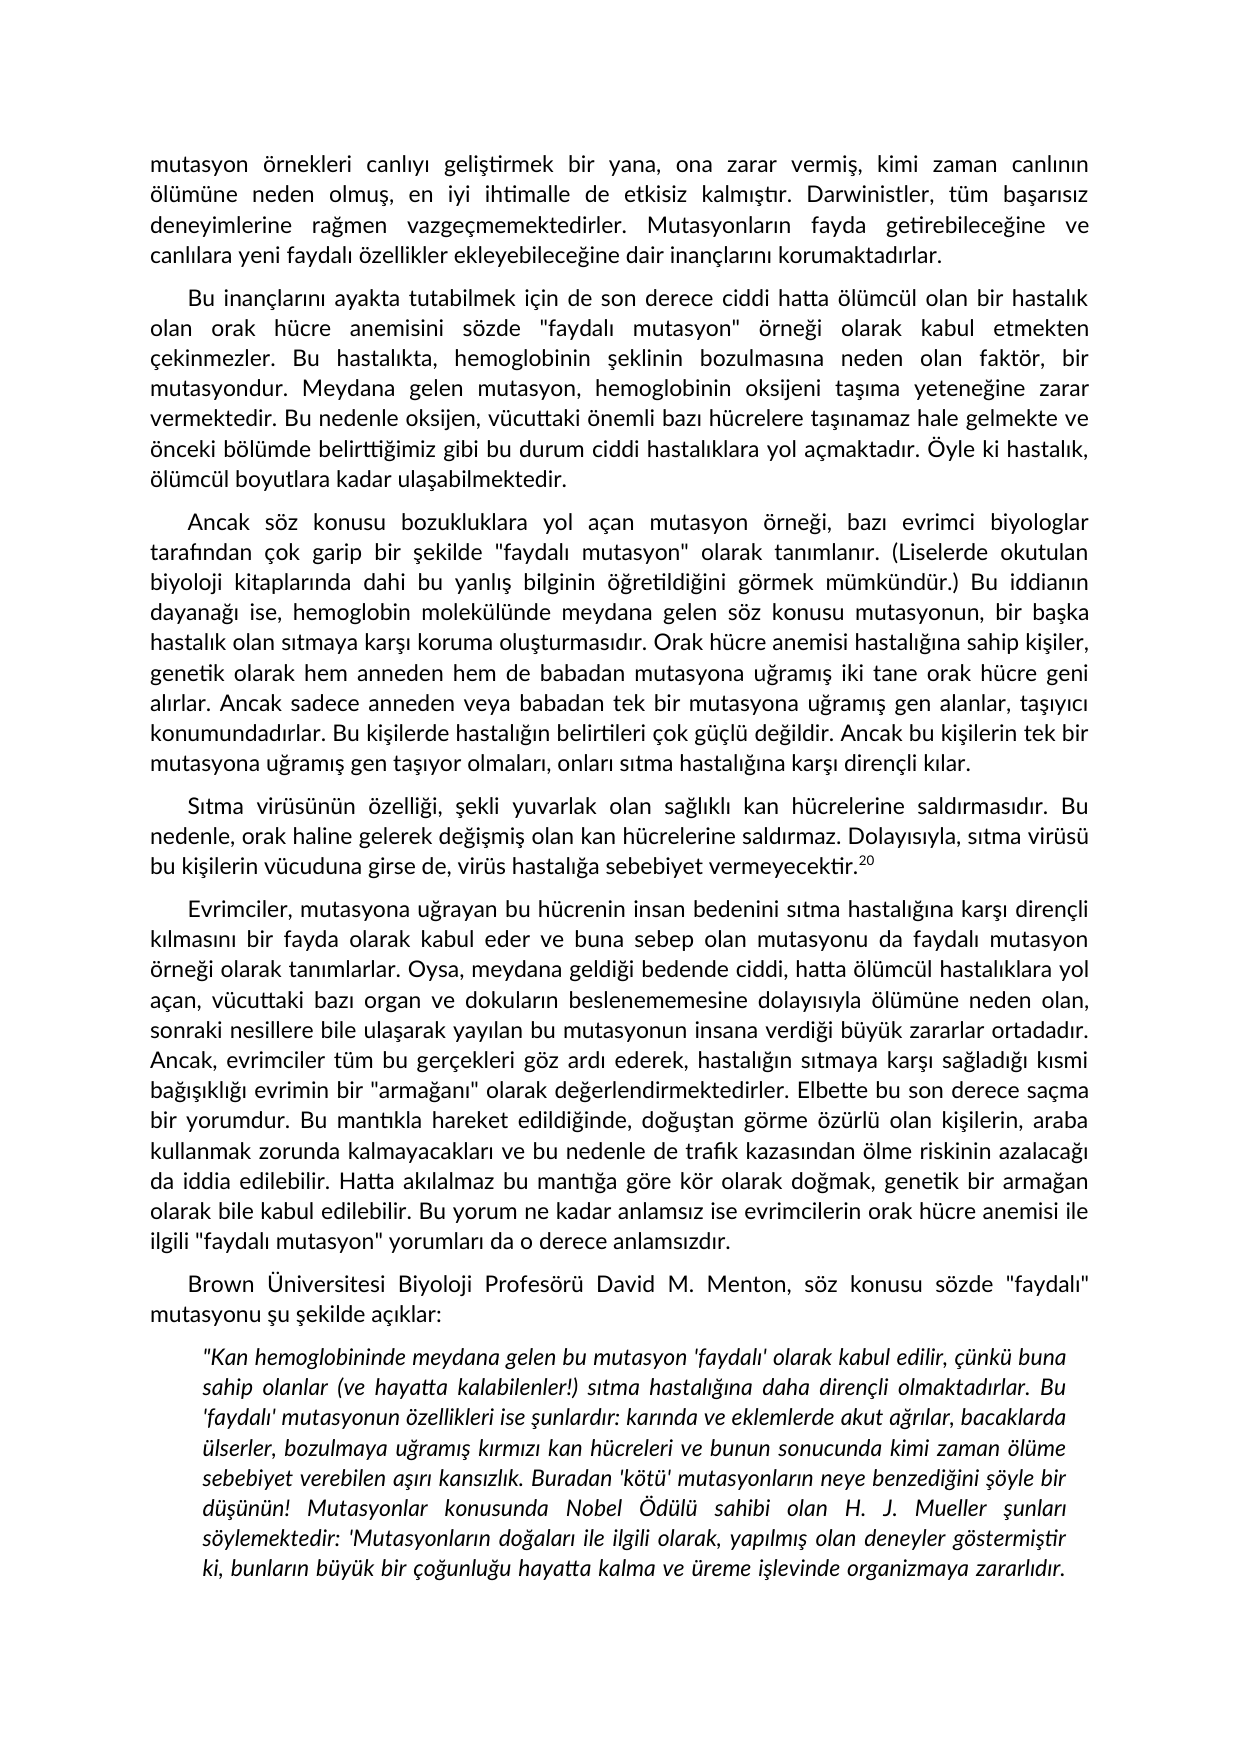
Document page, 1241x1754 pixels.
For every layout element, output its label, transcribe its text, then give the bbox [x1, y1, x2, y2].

text Ancak söz konusu bozukluklara yol açan mutasyon örneği, bazı evrimci biyologlar tarafından çok garip bir şekilde "faydalı mutasyon" olarak tanımlanır. (Liselerde okutulan biyoloji kitaplarında dahi bu yanlış bilginin öğretildiğini görmek mümkündür.) Bu iddianın dayanağı ise, hemoglobin molekülünde meydana gelen söz konusu mutasyonun, bir başka hastalık olan sıtmaya karşı koruma oluşturmasıdır. Orak hücre anemisi hastalığına sahip kişiler, genetik olarak hem anneden hem de babadan mutasyona uğramış iki tane orak hücre geni alırlar. Ancak sadece anneden veya babadan tek bir mutasyona uğramış gen alanlar, taşıyıcı konumundadırlar. Bu kişilerde hastalığın belirtileri çok güçlü değildir. Ancak bu kişilerin tek bir mutasyona uğramış gen taşıyor olmaları, onları sıtma hastalığına karşı dirençli kılar. [150, 507, 1090, 776]
text mutasyon örnekleri canlıyı geliştirmek bir yana, ona zarar vermiş, kimi zaman canlının ölümüne neden olmuş, en iyi ihtimalle de etkisiz kalmıştır. Darwinistler, tüm başarısız deneyimlerine rağmen vazgeçmemektedirler. Mutasyonların fayda getirebileceğine ve canlılara yeni faydalı özellikler ekleyebileceğine dair inançlarını korumaktadırlar. [150, 150, 1090, 268]
text "Kan hemoglobininde meydana gelen bu mutasyon 'faydalı' olarak kabul edilir, çünkü buna sahip olanlar (ve hayatta kalabilenler!) sıtma hastalığına daha dirençli olmaktadırlar. Bu 'faydalı' mutasyonun özellikleri ise şunlardır: karında ve eklemlerde akut ağrılar, bacaklarda ülserler, bozulmaya uğramış kırmızı kan hücreleri ve bunun sonucunda kimi zaman ölüme sebebiyet verebilen aşırı kansızlık. Buradan 'kötü' mutasyonların neye benzediğini şöyle bir düşünün! Mutasyonlar konusunda Nobel Ödülü sahibi olan H. J. Mueller şunları söylemektedir: 'Mutasyonların doğaları ile ilgili olarak, yapılmış olan deneyler göstermiştir ki, bunların büyük bir çoğunluğu hayatta kalma ve üreme işlevinde organizmaya zararlıdır. [202, 1343, 1068, 1582]
text Brown Üniversitesi Biyoloji Profesörü David M. Menton, söz konusu sözde "faydalı" mutasyonu şu şekilde açıklar: [150, 1270, 1090, 1327]
text Evrimciler, mutasyona uğrayan bu hücrenin insan bedenini sıtma hastalığına karşı dirençli kılmasını bir fayda olarak kabul eder ve buna sebep olan mutasyonu da faydalı mutasyon örneği olarak tanımlarlar. Oysa, meydana geldiği bedende ciddi, hatta ölümcül hastalıklara yol açan, vücuttaki bazı organ ve dokuların beslenememesine dolayısıyla ölümüne neden olan, sonraki nesillere bile ulaşarak yayılan bu mutasyonun insana verdiği büyük zararlar ortadadır. Ancak, evrimciler tüm bu gerçekleri göz ardı ederek, hastalığın sıtmaya karşı sağladığı kısmi bağışıklığı evrimin bir "armağanı" olarak değerlendirmektedirler. Elbette bu son derece saçma bir yorumdur. Bu mantıkla hareket edildiğinde, doğuştan görme özürlü olan kişilerin, araba kullanmak zorunda kalmayacakları ve bu nedenle de trafik kazasından ölme riskinin azalacağı da iddia edilebilir. Hatta akılalmaz bu mantığa göre kör olarak doğmak, genetik bir armağan olarak bile kabul edilebilir. Bu yorum ne kadar anlamsız ise evrimcilerin orak hücre anemisi ile ilgili "faydalı mutasyon" yorumları da o derece anlamsızdır. [150, 895, 1090, 1254]
text Sıtma virüsünün özelliği, şekli yuvarlak olan sağlıklı kan hücrelerine saldırmasıdır. Bu nedenle, orak haline gelerek değişmiş olan kan hücrelerine saldırmaz. Dolayısıyla, sıtma virüsü bu kişilerin vücuduna girse de, virüs hastalığa sebebiyet vermeyecektir.20 [150, 792, 1090, 879]
text Bu inançlarını ayakta tutabilmek için de son derece ciddi hatta ölümcül olan bir hastalık olan orak hücre anemisini sözde "faydalı mutasyon" örneği olarak kabul etmekten çekinmezler. Bu hastalıkta, hemoglobinin şeklinin bozulmasına neden olan faktör, bir mutasyondur. Meydana gelen mutasyon, hemoglobinin oksijeni taşıma yeteneğine zarar vermektedir. Bu nedenle oksijen, vücuttaki önemli bazı hücrelere taşınamaz hale gelmekte ve önceki bölümde belirttiğimiz gibi bu durum ciddi hastalıklara yol açmaktadır. Öyle ki hastalık, ölümcül boyutlara kadar ulaşabilmektedir. [150, 283, 1090, 492]
